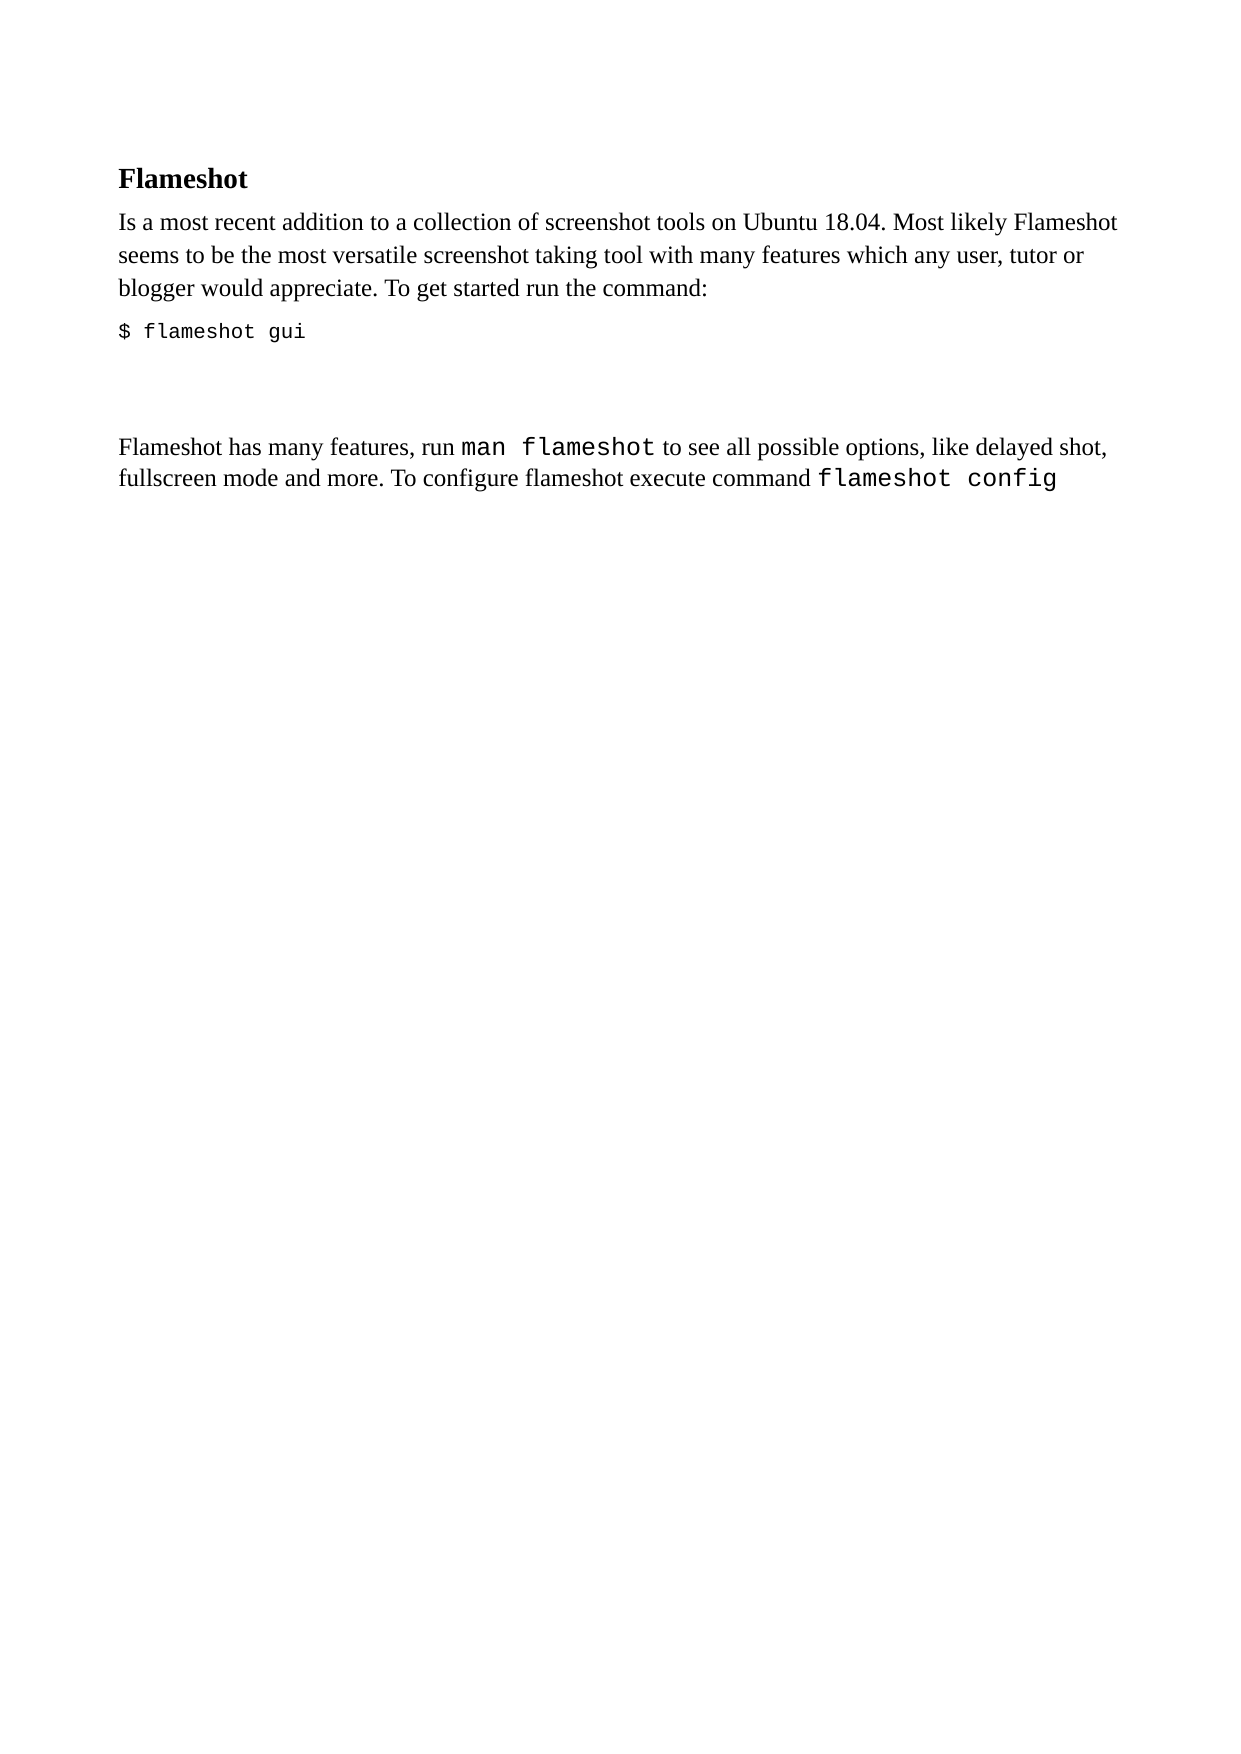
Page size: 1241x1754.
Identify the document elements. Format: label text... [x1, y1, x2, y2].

text Is a most recent addition to a collection of screenshot tools on Ubuntu 18.04. Most likely Flameshot seems to be the most versatile screenshot taking tool with many features which any user, tutor or blogger would appreciate. To get started run the command: [118, 207, 1122, 302]
subtitle Flameshot [118, 161, 1122, 195]
text Flameshot has many features, run man flameshot to see all possible options, like delayed shot, fullscreen mode and more. To configure flameshot execute command flameshot config [118, 432, 1122, 493]
text $ flameshot gui [118, 321, 1122, 345]
